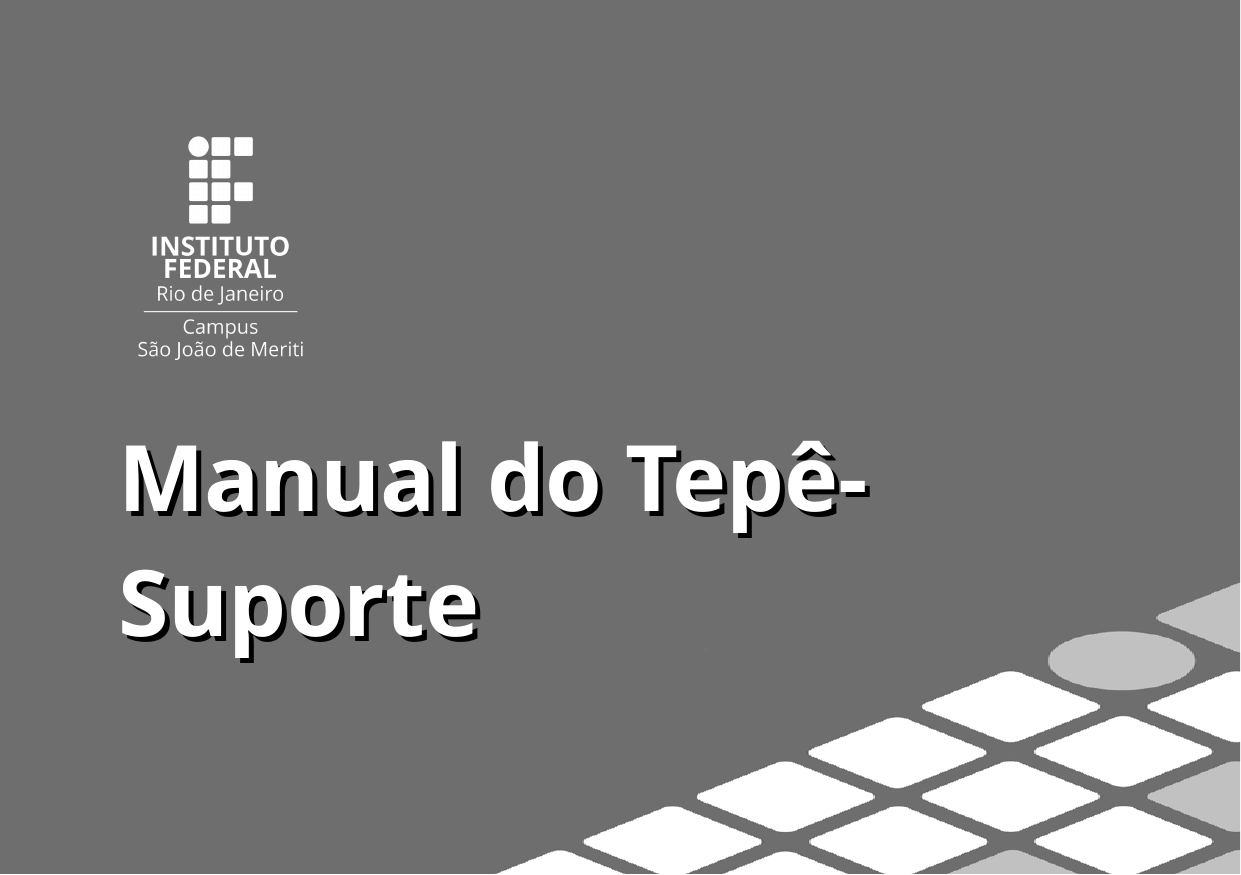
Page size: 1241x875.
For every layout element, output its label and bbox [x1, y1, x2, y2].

picture [118, 118, 323, 378]
